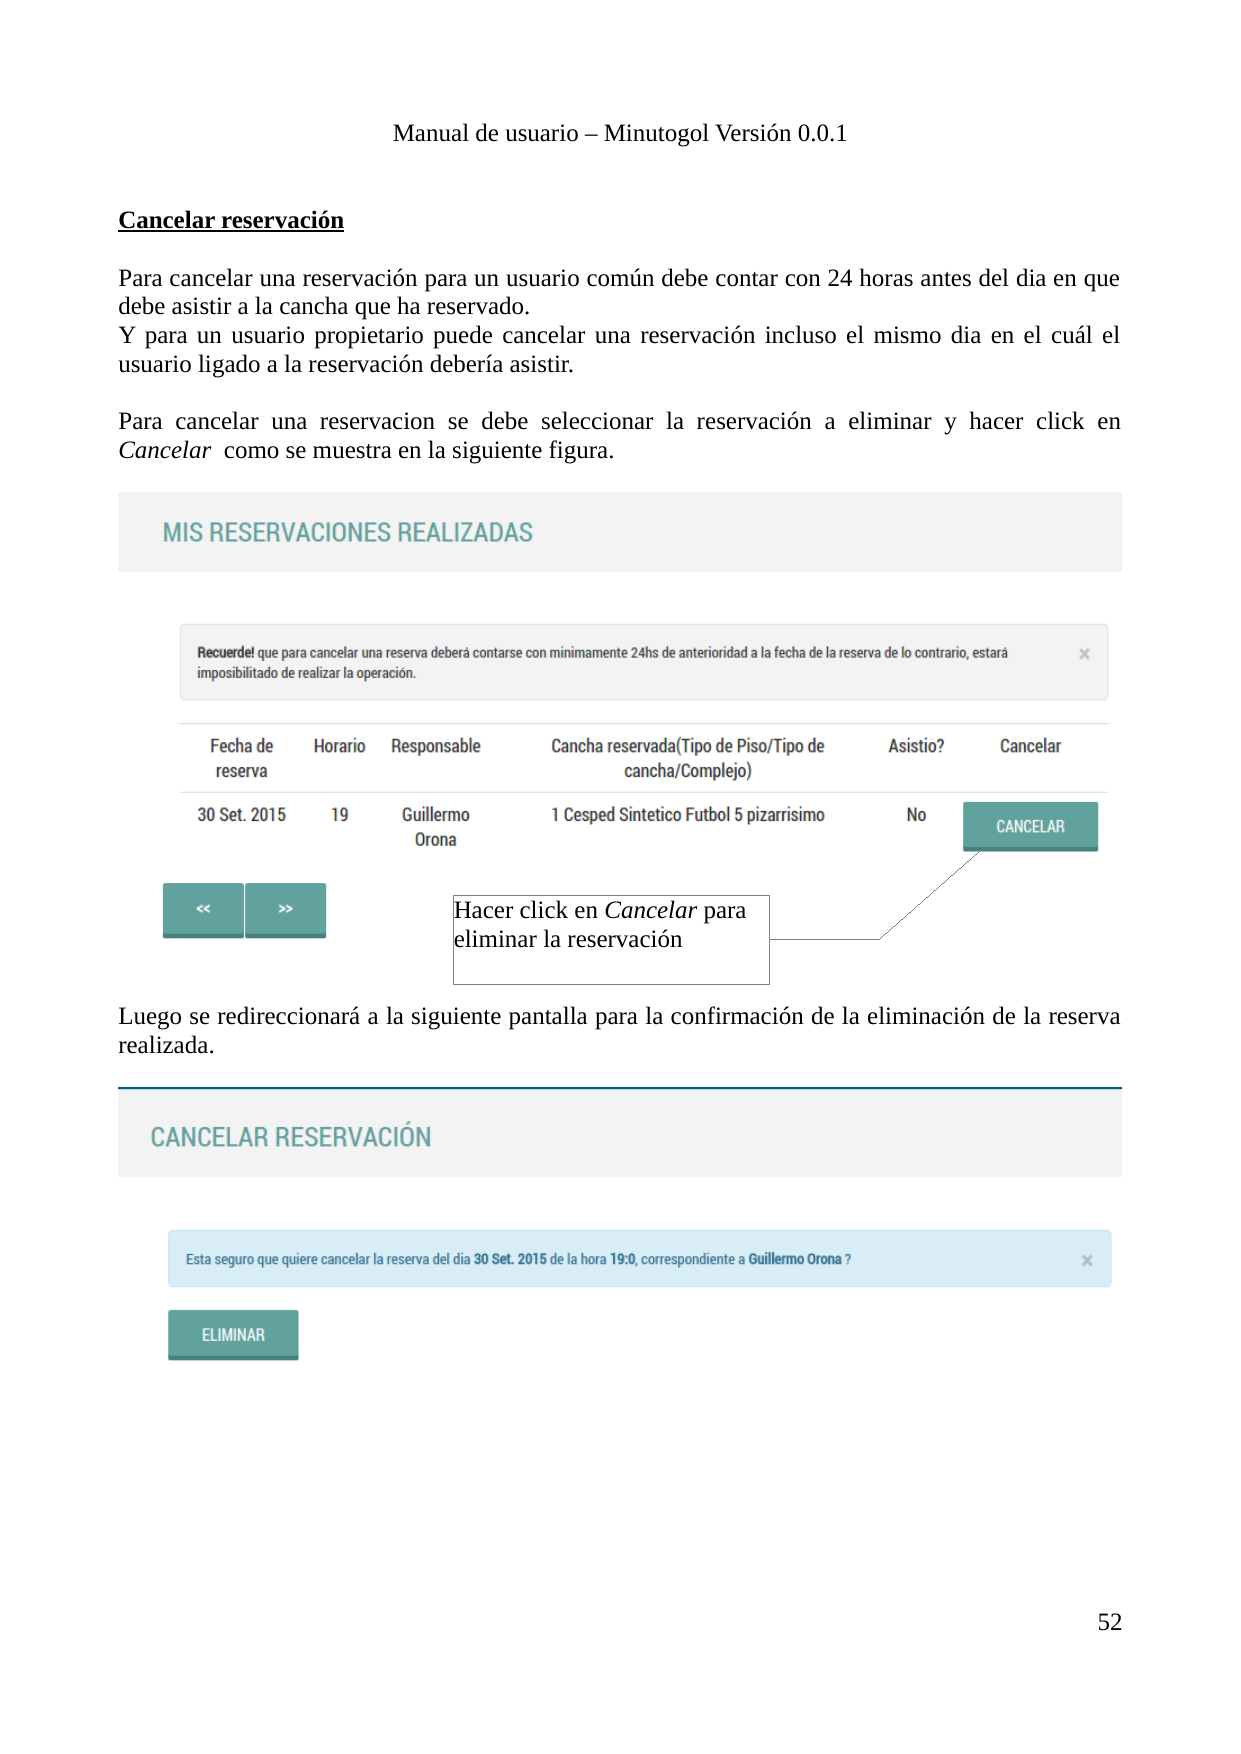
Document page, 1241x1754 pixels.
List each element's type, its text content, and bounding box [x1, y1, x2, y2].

picture [118, 492, 1123, 944]
picture [118, 1090, 1123, 1397]
text Cancelar reservación [118, 205, 1122, 234]
text Y para un usuario propietario puede cancelar una reservación incluso el mismo dia en el cuál el usuario ligado a la reservación debería asistir. [118, 320, 1122, 378]
text Para cancelar una reservacion se debe seleccionar la reservación a eliminar y hacer click en Cancelar como se muestra en la siguiente figura. [118, 406, 1122, 464]
text Para cancelar una reservación para un usuario común debe contar con 24 horas antes del dia en que debe asistir a la cancha que ha reservado. [118, 263, 1122, 320]
text Luego se redireccionará a la siguiente pantalla para la confirmación de la eliminación de la reserva realizada. [118, 1001, 1122, 1058]
picture [454, 896, 769, 944]
